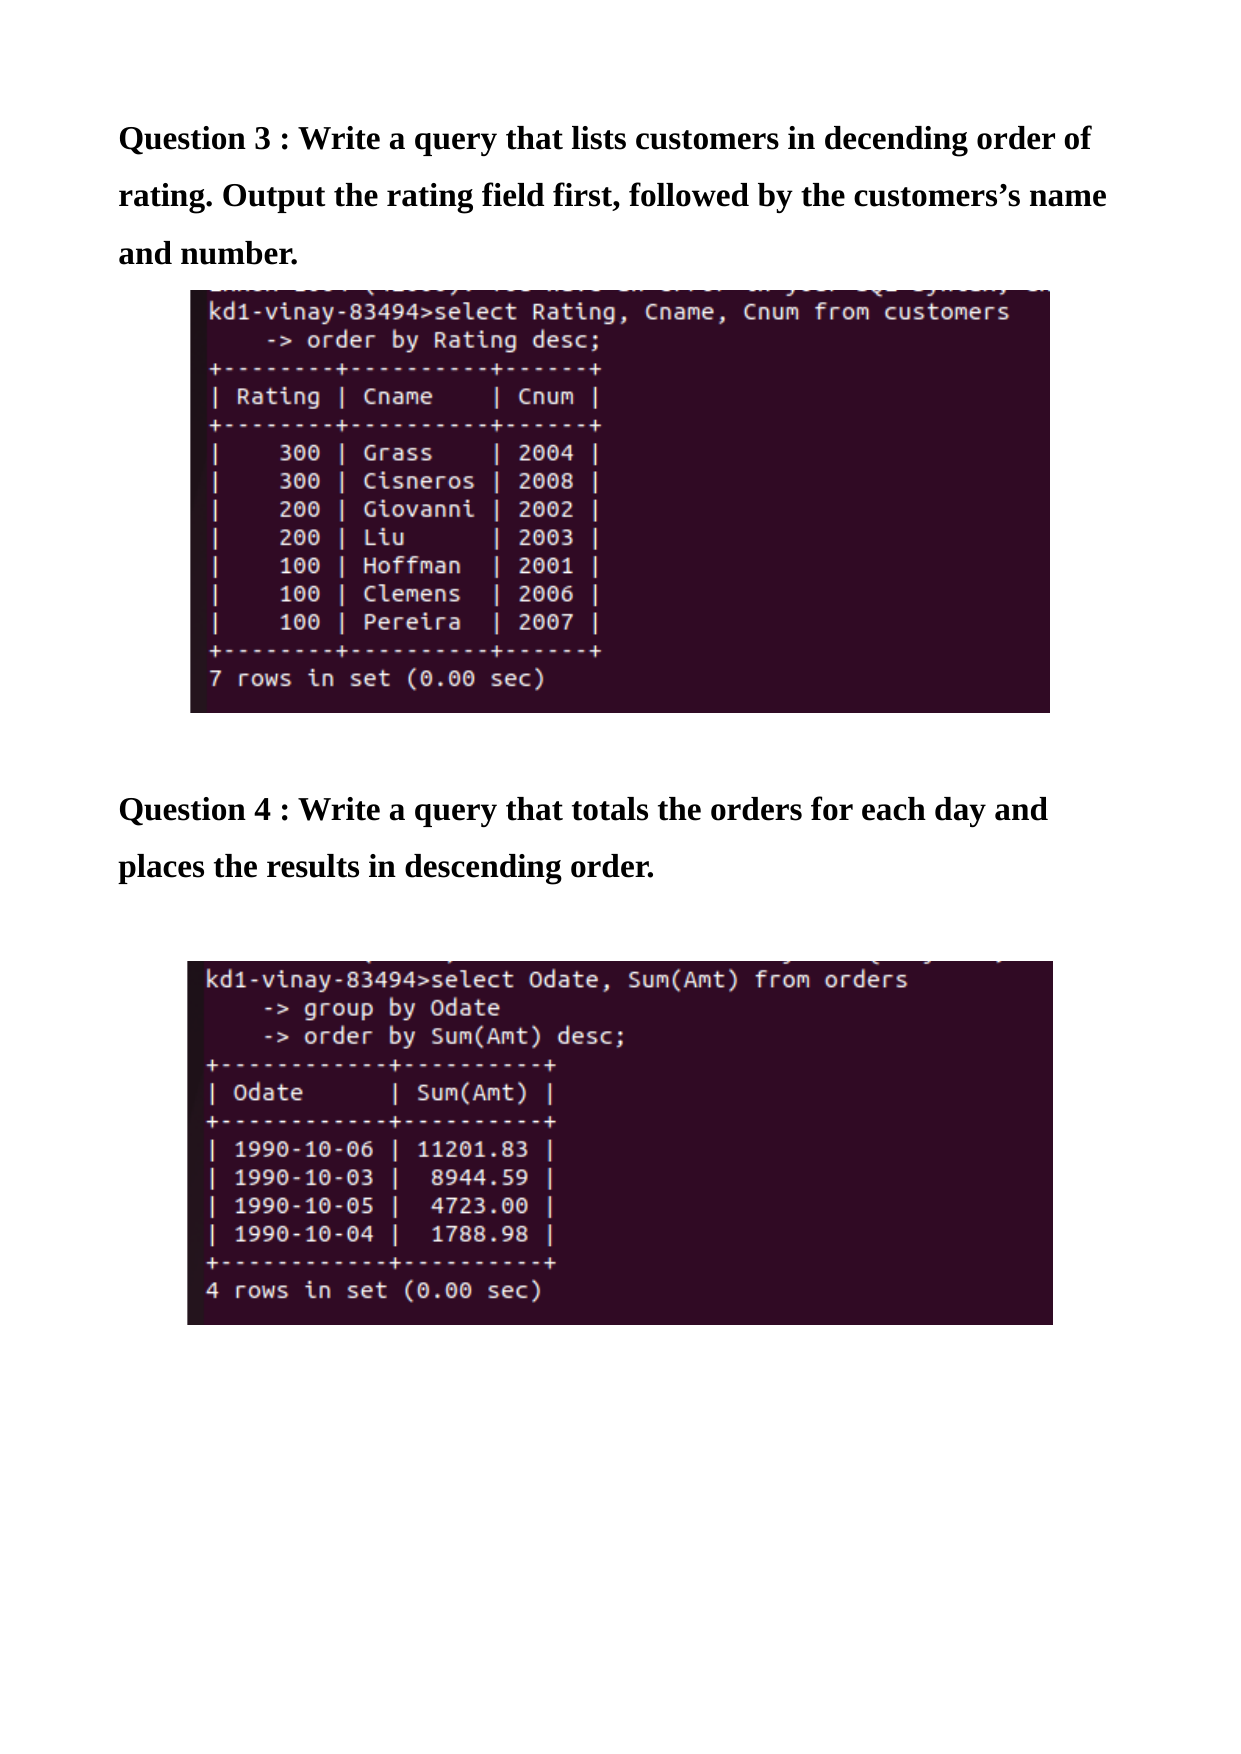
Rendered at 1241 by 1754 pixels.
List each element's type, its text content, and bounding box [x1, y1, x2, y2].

text Question 3 : Write a query that lists customers in decending order of rating. Output the rating field first, followed by the customers’s name and number. [118, 118, 1122, 271]
picture [190, 290, 1050, 713]
picture [187, 961, 1053, 1325]
text Question 4 : Write a query that totals the orders for each day and places the results in descending order. [118, 789, 1122, 885]
